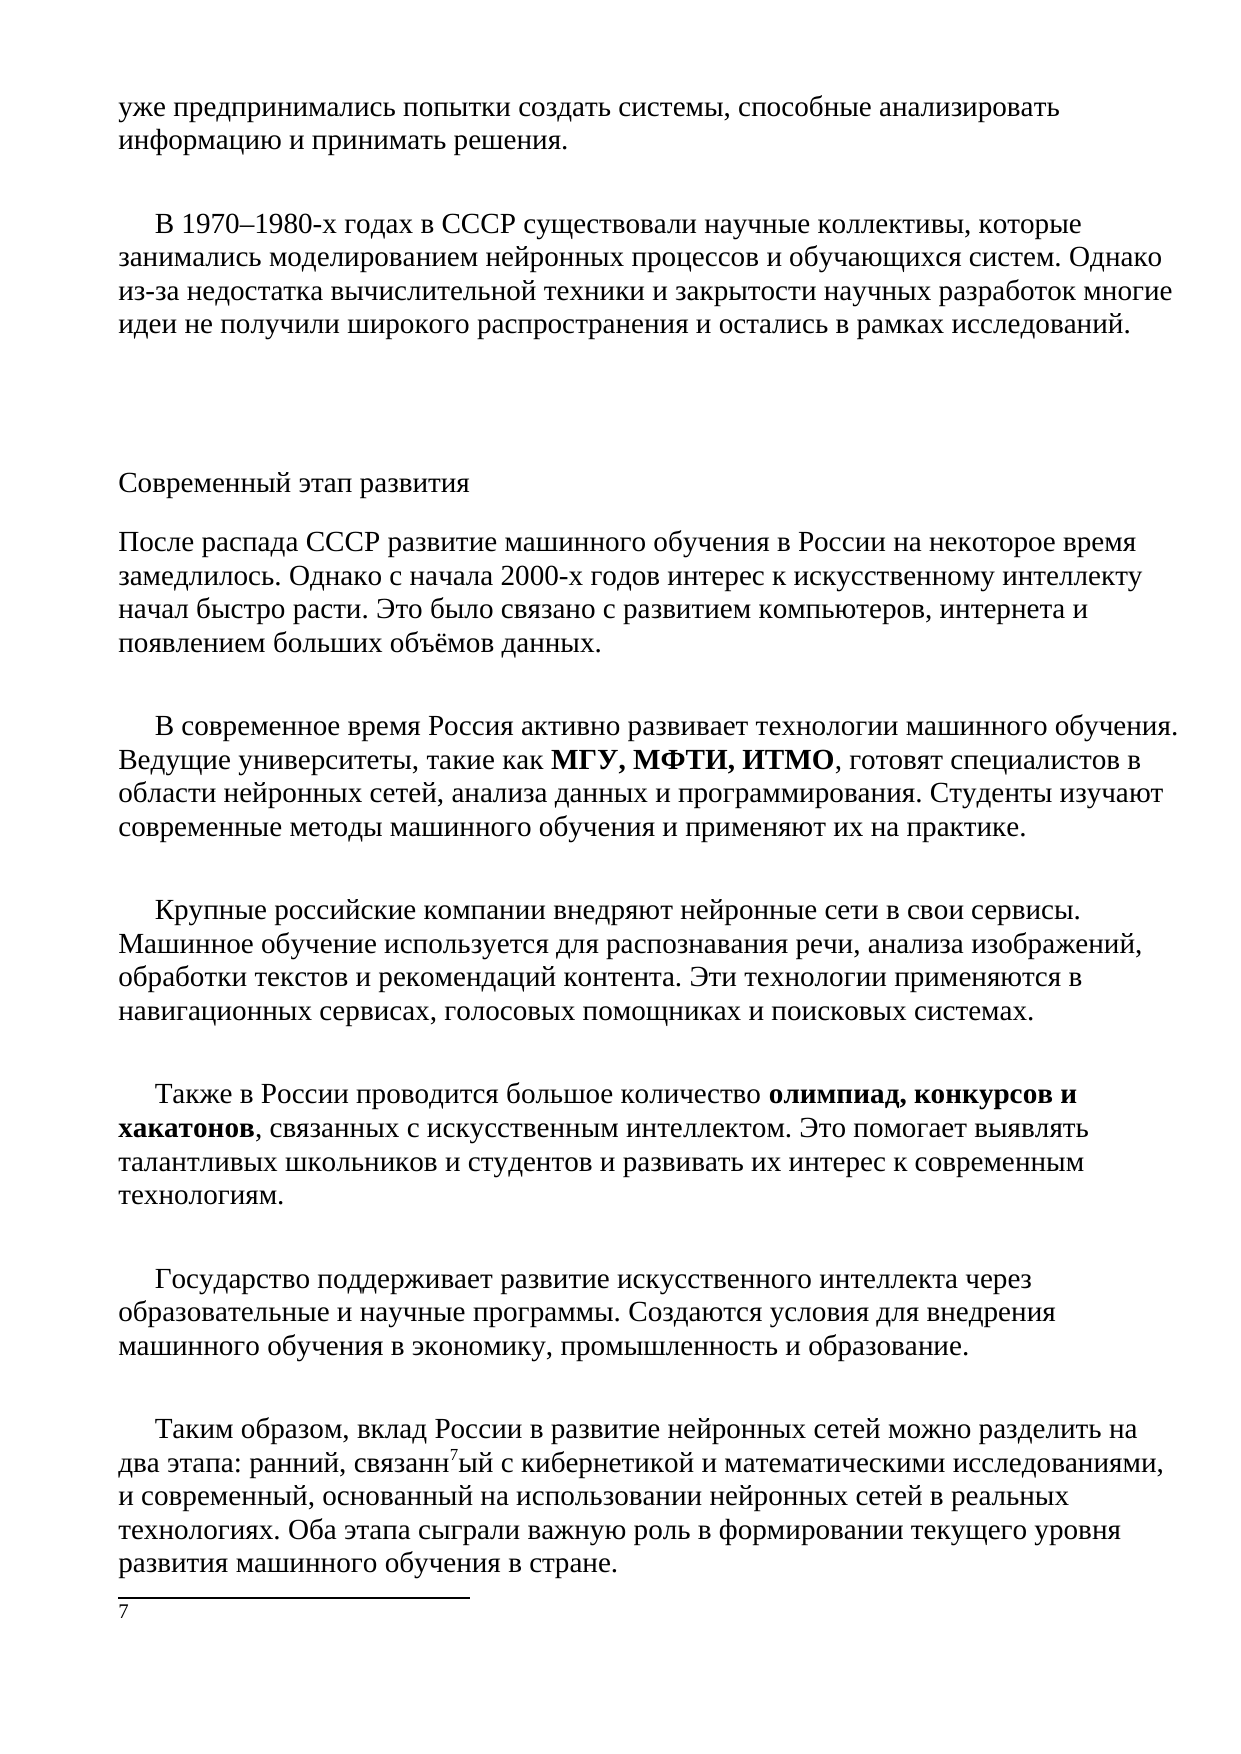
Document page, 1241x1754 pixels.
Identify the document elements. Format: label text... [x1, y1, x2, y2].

text Крупные российские компании внедряют нейронные сети в свои сервисы. Машинное обучение используется для распознавания речи, анализа изображений, обработки текстов и рекомендаций контента. Эти технологии применяются в навигационных сервисах, голосовых помощниках и поисковых системах. [118, 892, 1181, 1027]
text Таким образом, вклад России в развитие нейронных сетей можно разделить на два этапа: ранний, связанный с кибернетикой и математическими исследованиями, и современный, основанный на использовании нейронных сетей в реальных технологиях. Оба этапа сыграли важную роль в формировании текущего уровня развития машинного обучения в стране. [118, 1411, 1181, 1579]
text Государство поддерживает развитие искусственного интеллекта через образовательные и научные программы. Создаются условия для внедрения машинного обучения в экономику, промышленность и образование. [118, 1261, 1181, 1361]
text В современное время Россия активно развивает технологии машинного обучения. Ведущие университеты, такие как МГУ, МФТИ, ИТМО, готовят специалистов в области нейронных сетей, анализа данных и программирования. Студенты изучают современные методы машинного обучения и применяют их на практике. [118, 708, 1181, 842]
text После распада СССР развитие машинного обучения в России на некоторое время замедлилось. Однако с начала 2000-х годов интерес к искусственному интеллекту начал быстро расти. Это было связано с развитием компьютеров, интернета и появлением больших объёмов данных. [118, 524, 1181, 658]
text уже предпринимались попытки создать системы, способные анализировать информацию и принимать решения. [118, 89, 1181, 156]
text Также в России проводится большое количество олимпиад, конкурсов и хакатонов, связанных с искусственным интеллектом. Это помогает выявлять талантливых школьников и студентов и развивать их интерес к современным технологиям. [118, 1077, 1181, 1211]
text В 1970–1980-х годах в СССР существовали научные коллективы, которые занимались моделированием нейронных процессов и обучающихся систем. Однако из-за недостатка вычислительной техники и закрытости научных разработок многие идеи не получили широкого распространения и остались в рамках исследований. [118, 206, 1181, 340]
text Современный этап развития [118, 466, 1181, 499]
